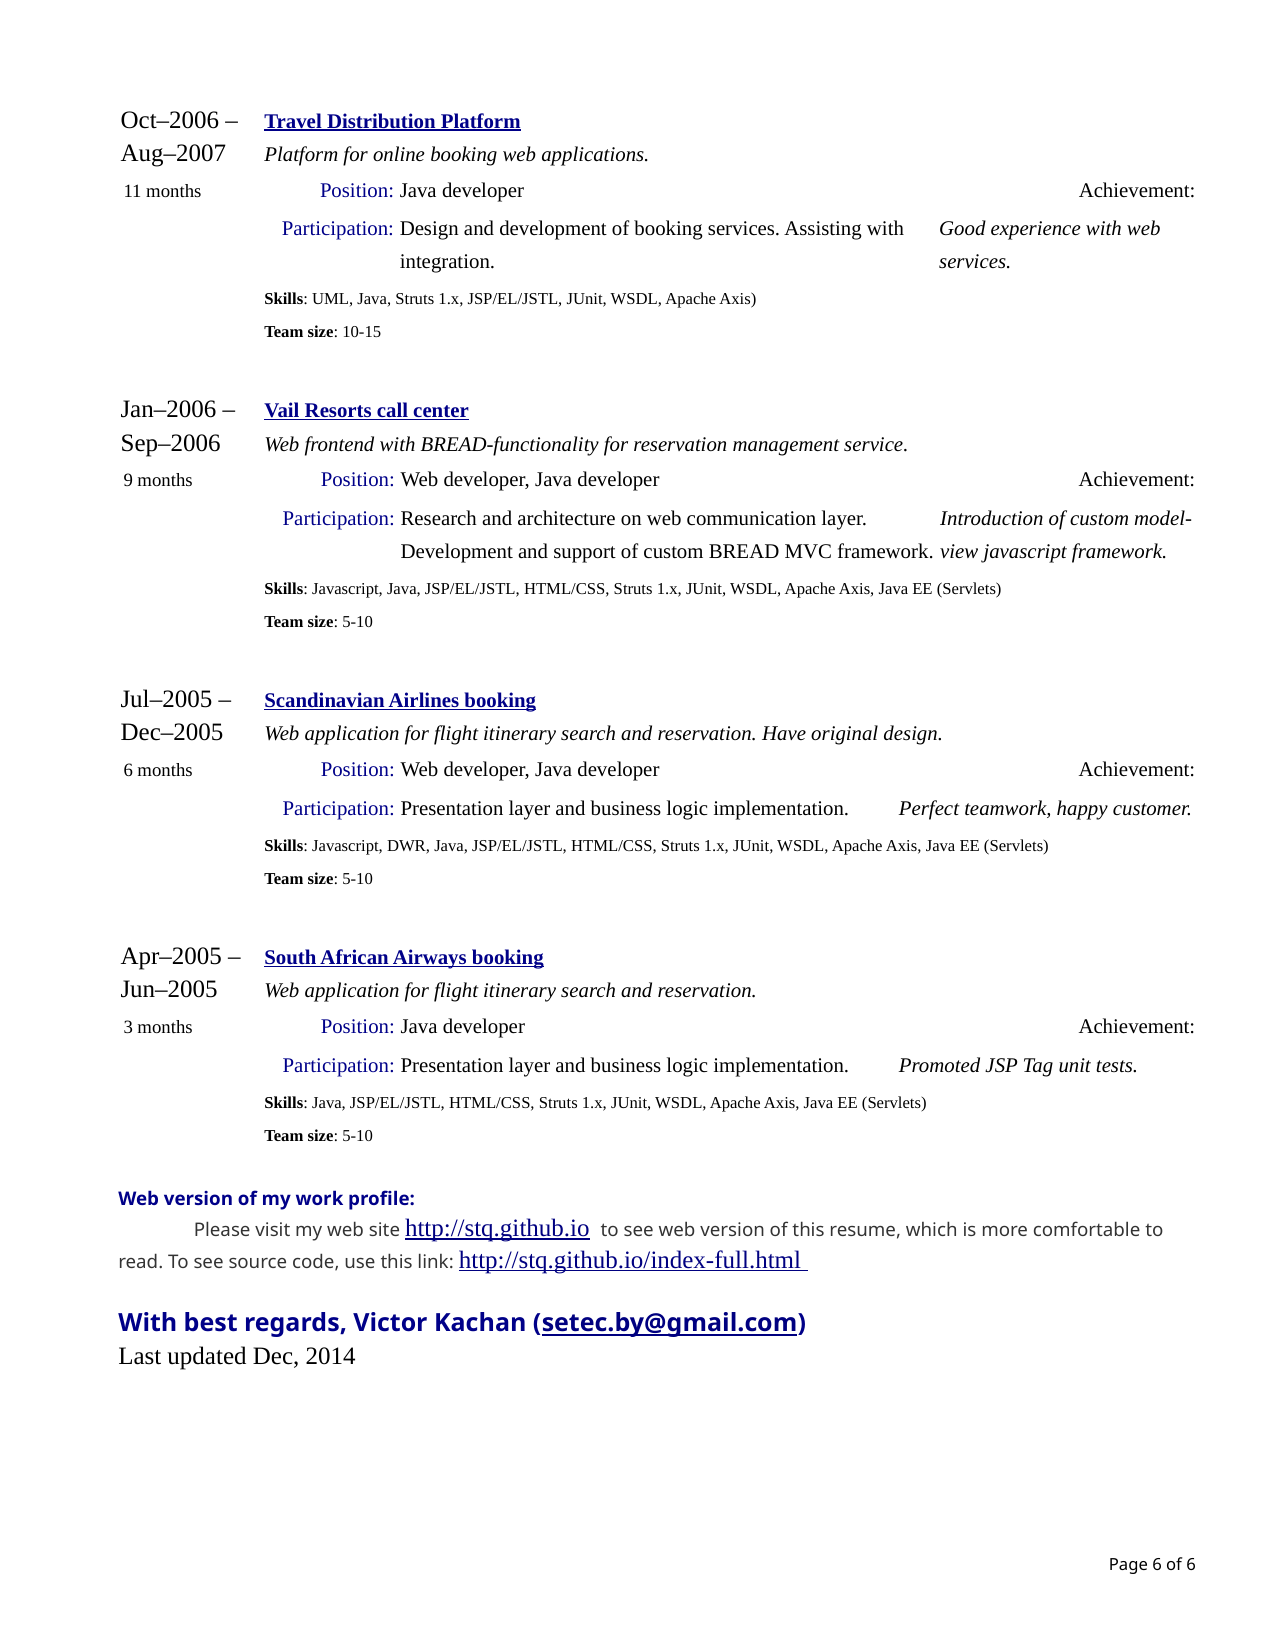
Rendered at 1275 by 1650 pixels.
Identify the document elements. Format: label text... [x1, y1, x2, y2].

table_header Web developer, Java developer [398, 458, 937, 496]
table_header Java developer [398, 1004, 896, 1043]
table_header Achievement: [936, 168, 1195, 207]
table_cell Participation: [254, 207, 397, 278]
table_cell Research and architecture on web communication layer. Development and support of custom BREAD MVC framework. [398, 496, 937, 568]
table_header 9 months [120, 458, 251, 496]
table_cell Promoted JSP Tag unit tests. [896, 1043, 1195, 1082]
table_header Scandinavian Airlines booking Web application for flight itinerary search and reservation. Have original design. Skills: Javascript, DWR, Java, JSP/EL/JSTL, HTML/CSS, Struts 1.x, JUnit, WSDL, Apache Axis, Java EE (Servlets) Team size: 5-10 [251, 679, 1194, 894]
text Please visit my web site http://stq.github.io to see web version of this resume, which is more comfortable to read. To see source code, use this link: http://stq.github.io/index-full.html [118, 1211, 1196, 1273]
table_header Apr–2005 – Jun–2005 [118, 935, 251, 1151]
table_header 3 months [120, 1004, 251, 1043]
text With best regards, Victor Kachan (setec.by@gmail.com) [118, 1305, 1196, 1339]
table_cell Perfect teamwork, happy customer. [896, 786, 1195, 825]
table_header 11 months [120, 168, 251, 207]
table_header Position: [254, 458, 397, 496]
table_header Java developer [397, 168, 936, 207]
table_header Oct–2006 – Aug–2007 [118, 99, 251, 347]
table_cell Design and development of booking services. Assisting with integration. [397, 207, 936, 278]
table_header Jul–2005 – Dec–2005 [118, 679, 251, 894]
table_header Travel Distribution Platform Platform for online booking web applications. Skills: UML, Java, Struts 1.x, JSP/EL/JSTL, JUnit, WSDL, Apache Axis) Team size: 10-15 [251, 99, 1194, 347]
table_header Position: [254, 748, 397, 786]
table_cell Participation: [254, 496, 397, 568]
table_cell Good experience with web services. [936, 207, 1195, 278]
table_header 6 months [120, 748, 251, 786]
text Web version of my work profile: [118, 1180, 1196, 1211]
table_header Jan–2006 – Sep–2006 [118, 389, 251, 637]
table_cell Presentation layer and business logic implementation. [398, 786, 896, 825]
table_cell Introduction of custom model-view javascript framework. [937, 496, 1195, 568]
table_header South African Airways booking Web application for flight itinerary search and reservation. Skills: Java, JSP/EL/JSTL, HTML/CSS, Struts 1.x, JUnit, WSDL, Apache Axis, Java EE (Servlets) Team size: 5-10 [251, 935, 1194, 1151]
table_header Vail Resorts call center Web frontend with BREAD-functionality for reservation management service. Skills: Javascript, Java, JSP/EL/JSTL, HTML/CSS, Struts 1.x, JUnit, WSDL, Apache Axis, Java EE (Servlets) Team size: 5-10 [251, 389, 1194, 637]
table_cell Presentation layer and business logic implementation. [398, 1043, 896, 1082]
text Last updated Dec, 2014 [118, 1339, 1196, 1370]
table_header Web developer, Java developer [398, 748, 896, 786]
table_header Achievement: [937, 458, 1195, 496]
table_header Position: [254, 1004, 397, 1043]
table_cell Participation: [254, 786, 397, 825]
table_cell Participation: [254, 1043, 397, 1082]
table_header Achievement: [896, 748, 1195, 786]
table_header Achievement: [896, 1004, 1195, 1043]
table_header Position: [254, 168, 397, 207]
